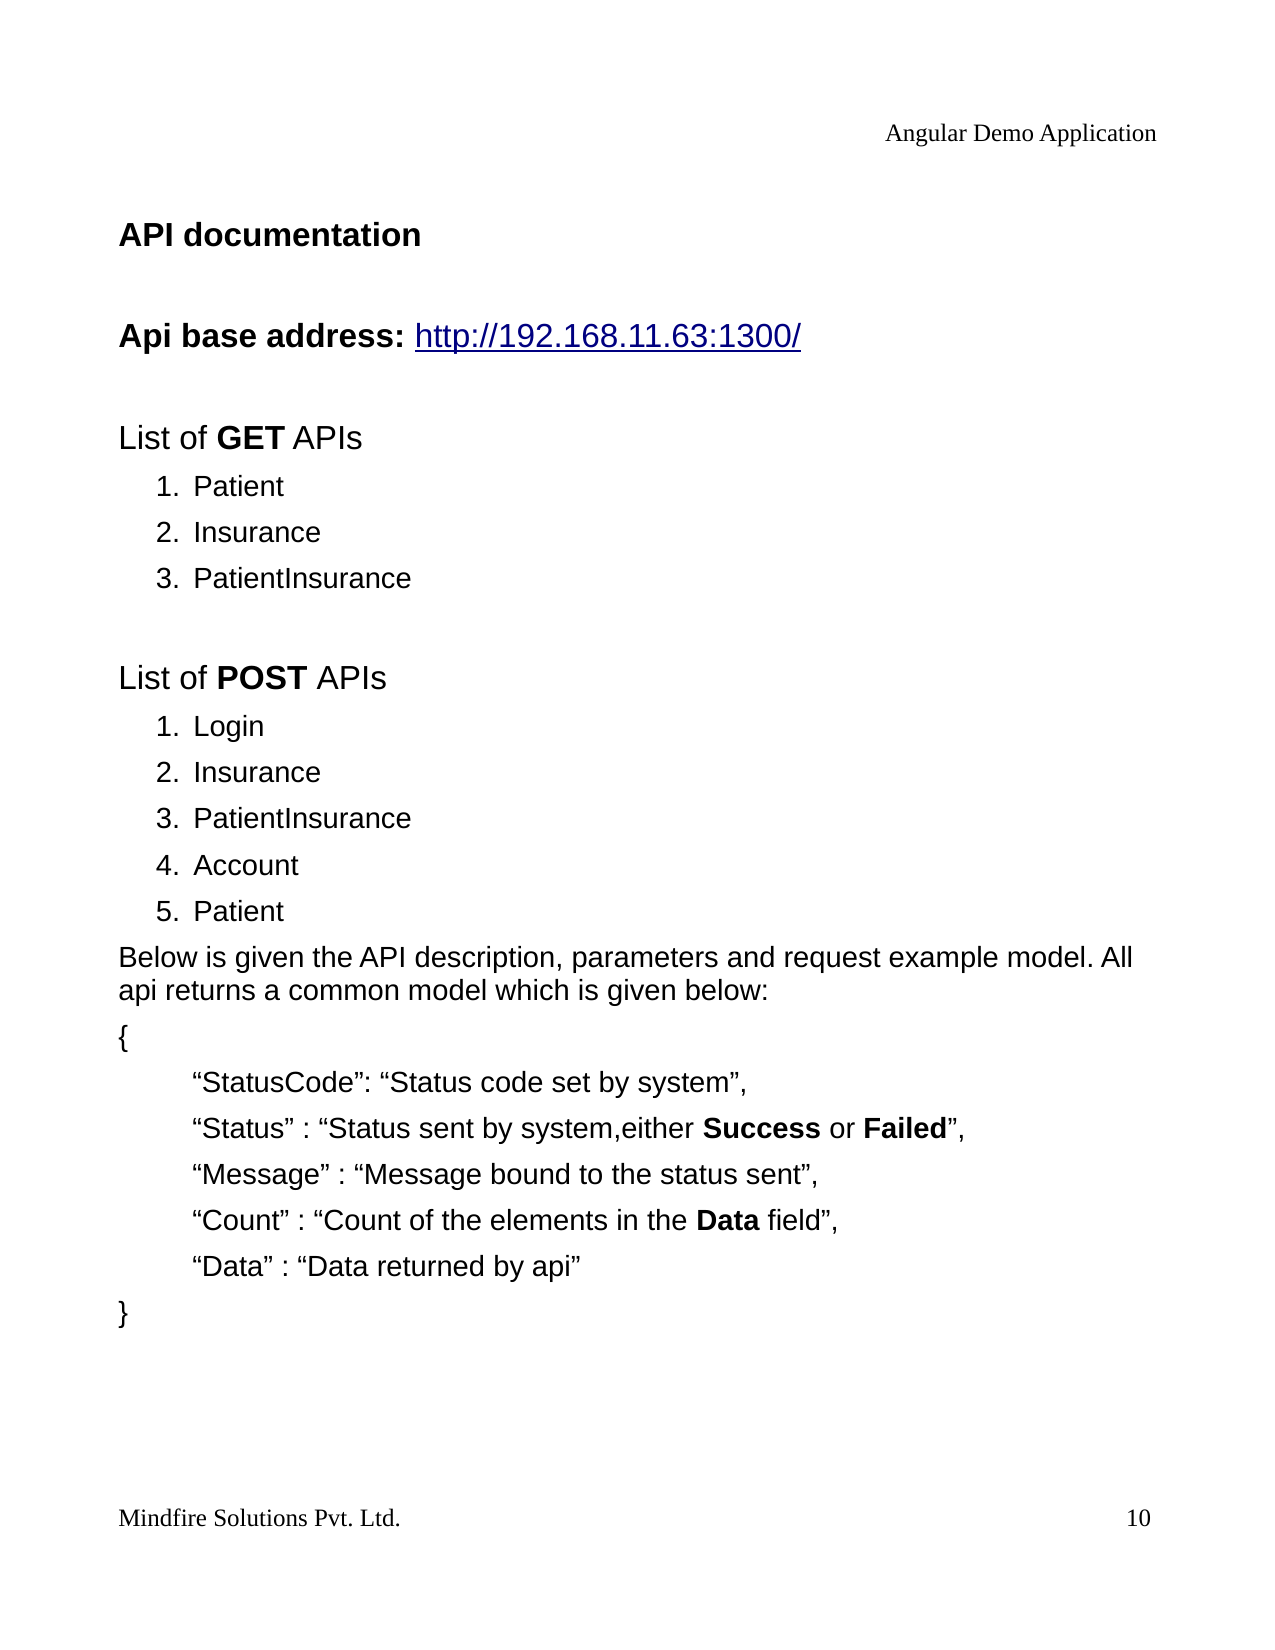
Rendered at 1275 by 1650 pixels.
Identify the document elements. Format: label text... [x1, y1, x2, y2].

list Account [156, 847, 1157, 881]
text “Data” : “Data returned by api” [118, 1249, 1157, 1283]
list Patient [156, 469, 1157, 503]
list Insurance [156, 515, 1157, 549]
list PatientInsurance [156, 561, 1157, 595]
list PatientInsurance [156, 801, 1157, 835]
list Login [156, 709, 1157, 743]
text List of POST APIs [118, 658, 1157, 697]
text Api base address: http://192.168.11.63:1300/ [118, 317, 1157, 355]
text API documentation [118, 215, 1157, 253]
text Below is given the API description, parameters and request example model. All api returns a common model which is given below: [118, 939, 1157, 1007]
list Insurance [156, 755, 1157, 789]
text “Message” : “Message bound to the status sent”, [118, 1157, 1157, 1191]
list Patient [156, 893, 1157, 927]
text “StatusCode”: “Status code set by system”, [118, 1065, 1157, 1099]
text “Status” : “Status sent by system,either Success or Failed”, [118, 1111, 1157, 1145]
text { [118, 1019, 1157, 1053]
text List of GET APIs [118, 418, 1157, 457]
text “Count” : “Count of the elements in the Data field”, [118, 1203, 1157, 1237]
text } [118, 1295, 1157, 1329]
